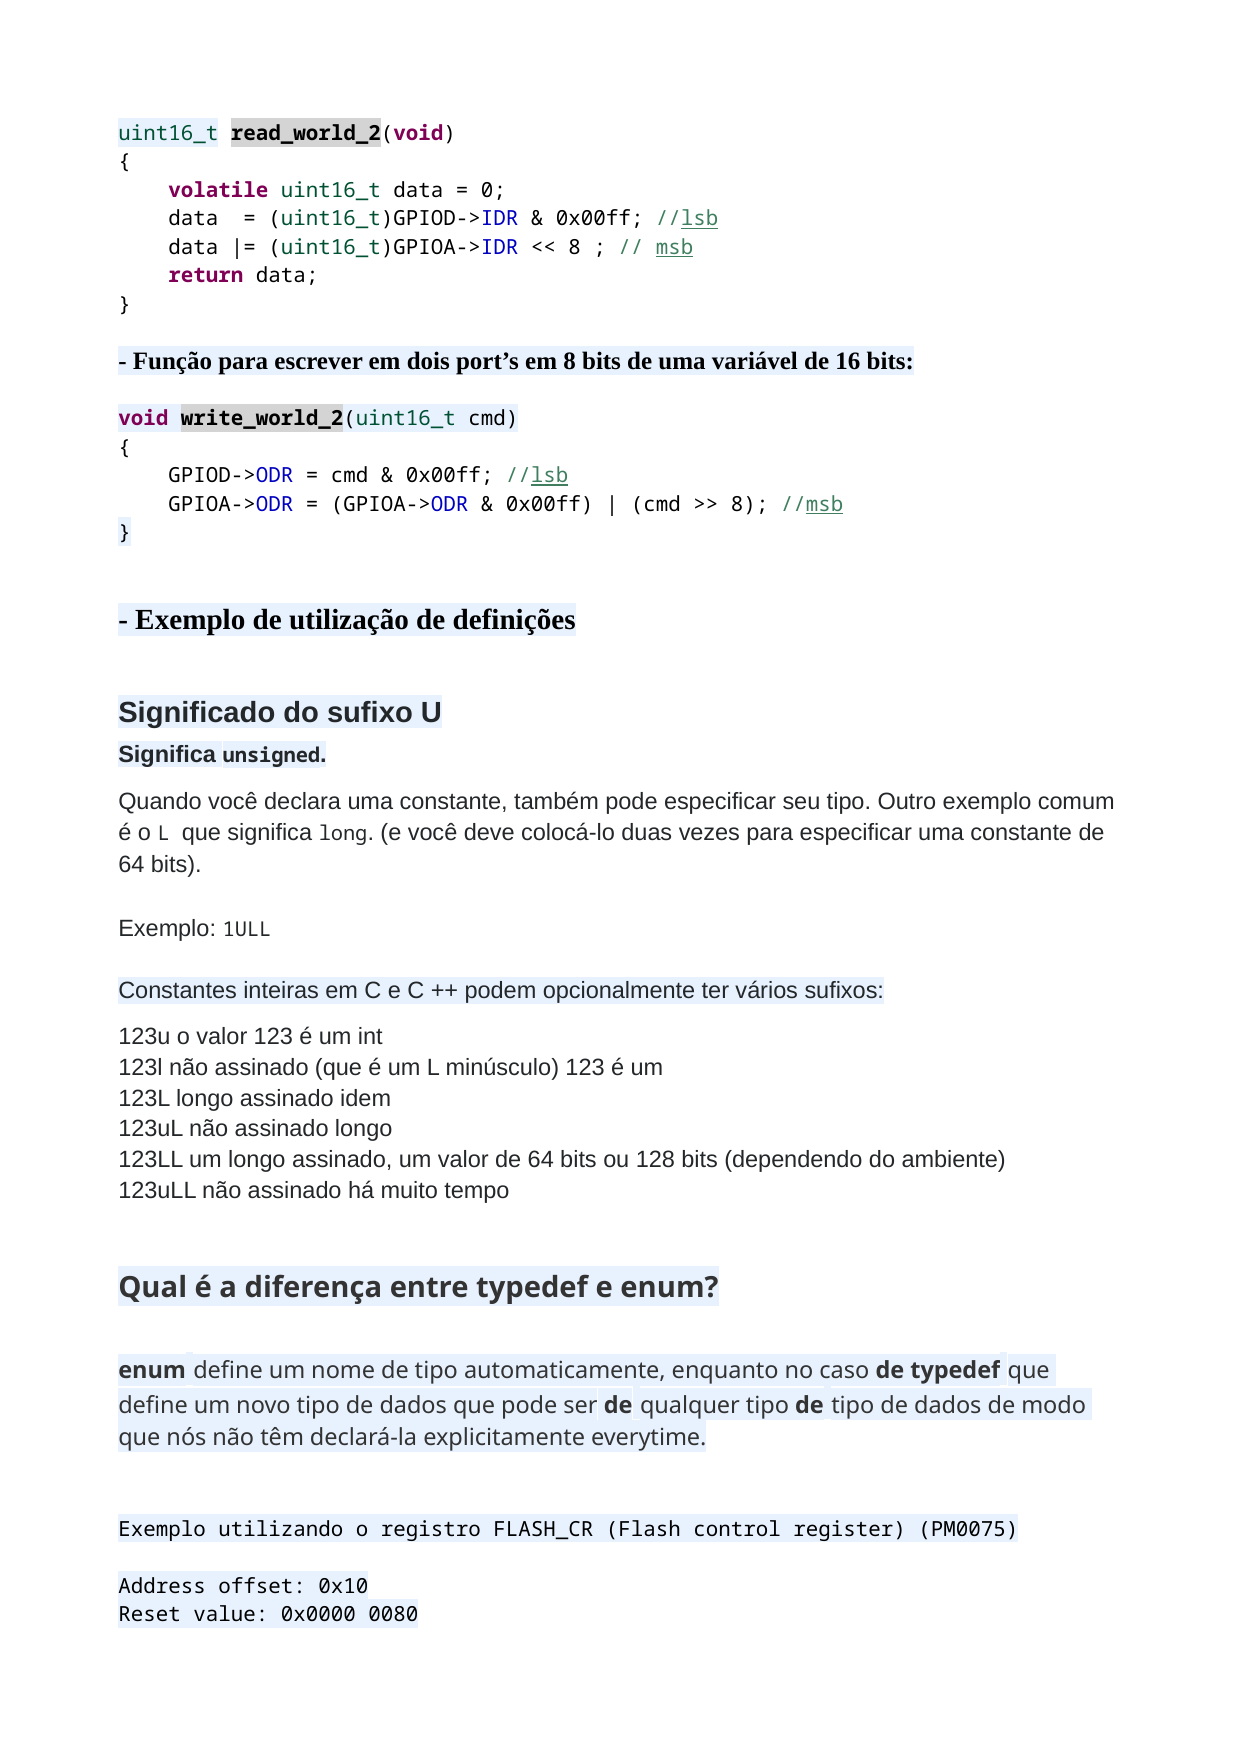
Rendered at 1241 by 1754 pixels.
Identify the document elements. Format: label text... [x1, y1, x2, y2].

text { [118, 432, 1122, 460]
text enum define um nome de tipo automaticamente, enquanto no caso de typedef que define um novo tipo de dados que pode ser de qualquer tipo de tipo de dados de modo que nós não têm declará-la explicitamente everytime. [118, 1352, 1122, 1452]
text } [118, 517, 1122, 546]
text data = (uint16_t)GPIOD->IDR & 0x00ff; //lsb [118, 203, 1122, 232]
text Quando você declara uma constante, também pode especificar seu tipo. Outro exemplo comum é o L que significa long. (e você deve colocá-lo duas vezes para especificar uma constante de 64 bits). [118, 787, 1122, 877]
text data |= (uint16_t)GPIOA->IDR << 8 ; // msb [118, 232, 1122, 260]
subtitle Qual é a diferença entre typedef e enum? [118, 1266, 1122, 1306]
text volatile uint16_t data = 0; [118, 175, 1122, 203]
text } [118, 289, 1122, 317]
text Exemplo utilizando o registro FLASH_CR (Flash control register) (PM0075) [118, 1514, 1122, 1542]
text Reset value: 0x0000 0080 [118, 1599, 1122, 1628]
subtitle Significado do sufixo U [118, 694, 1122, 728]
text Address offset: 0x10 [118, 1571, 1122, 1599]
text Significa unsigned. [118, 741, 1122, 768]
text Constantes inteiras em C e C ++ podem opcionalmente ter vários sufixos: [118, 946, 1122, 1004]
text return data; [118, 260, 1122, 289]
text 123u o valor 123 é um int 123l não assinado (que é um L minúsculo) 123 é um 123L longo assinado idem 123uL não assinado longo 123LL um longo assinado, um valor de 64 bits ou 128 bits (dependendo do ambiente) 123uLL não assinado há muito tempo [118, 1022, 1122, 1203]
text GPIOA->ODR = (GPIOA->ODR & 0x00ff) | (cmd >> 8); //msb [118, 489, 1122, 517]
text - Exemplo de utilização de definições [118, 602, 1122, 636]
text GPIOD->ODR = cmd & 0x00ff; //lsb [118, 460, 1122, 489]
text void write_world_2(uint16_t cmd) [118, 403, 1122, 432]
text uint16_t read_world_2(void) [118, 118, 1122, 147]
text Exemplo: 1ULL [118, 914, 1122, 942]
text { [118, 147, 1122, 175]
text - Função para escrever em dois port’s em 8 bits de uma variável de 16 bits: [118, 346, 1122, 375]
